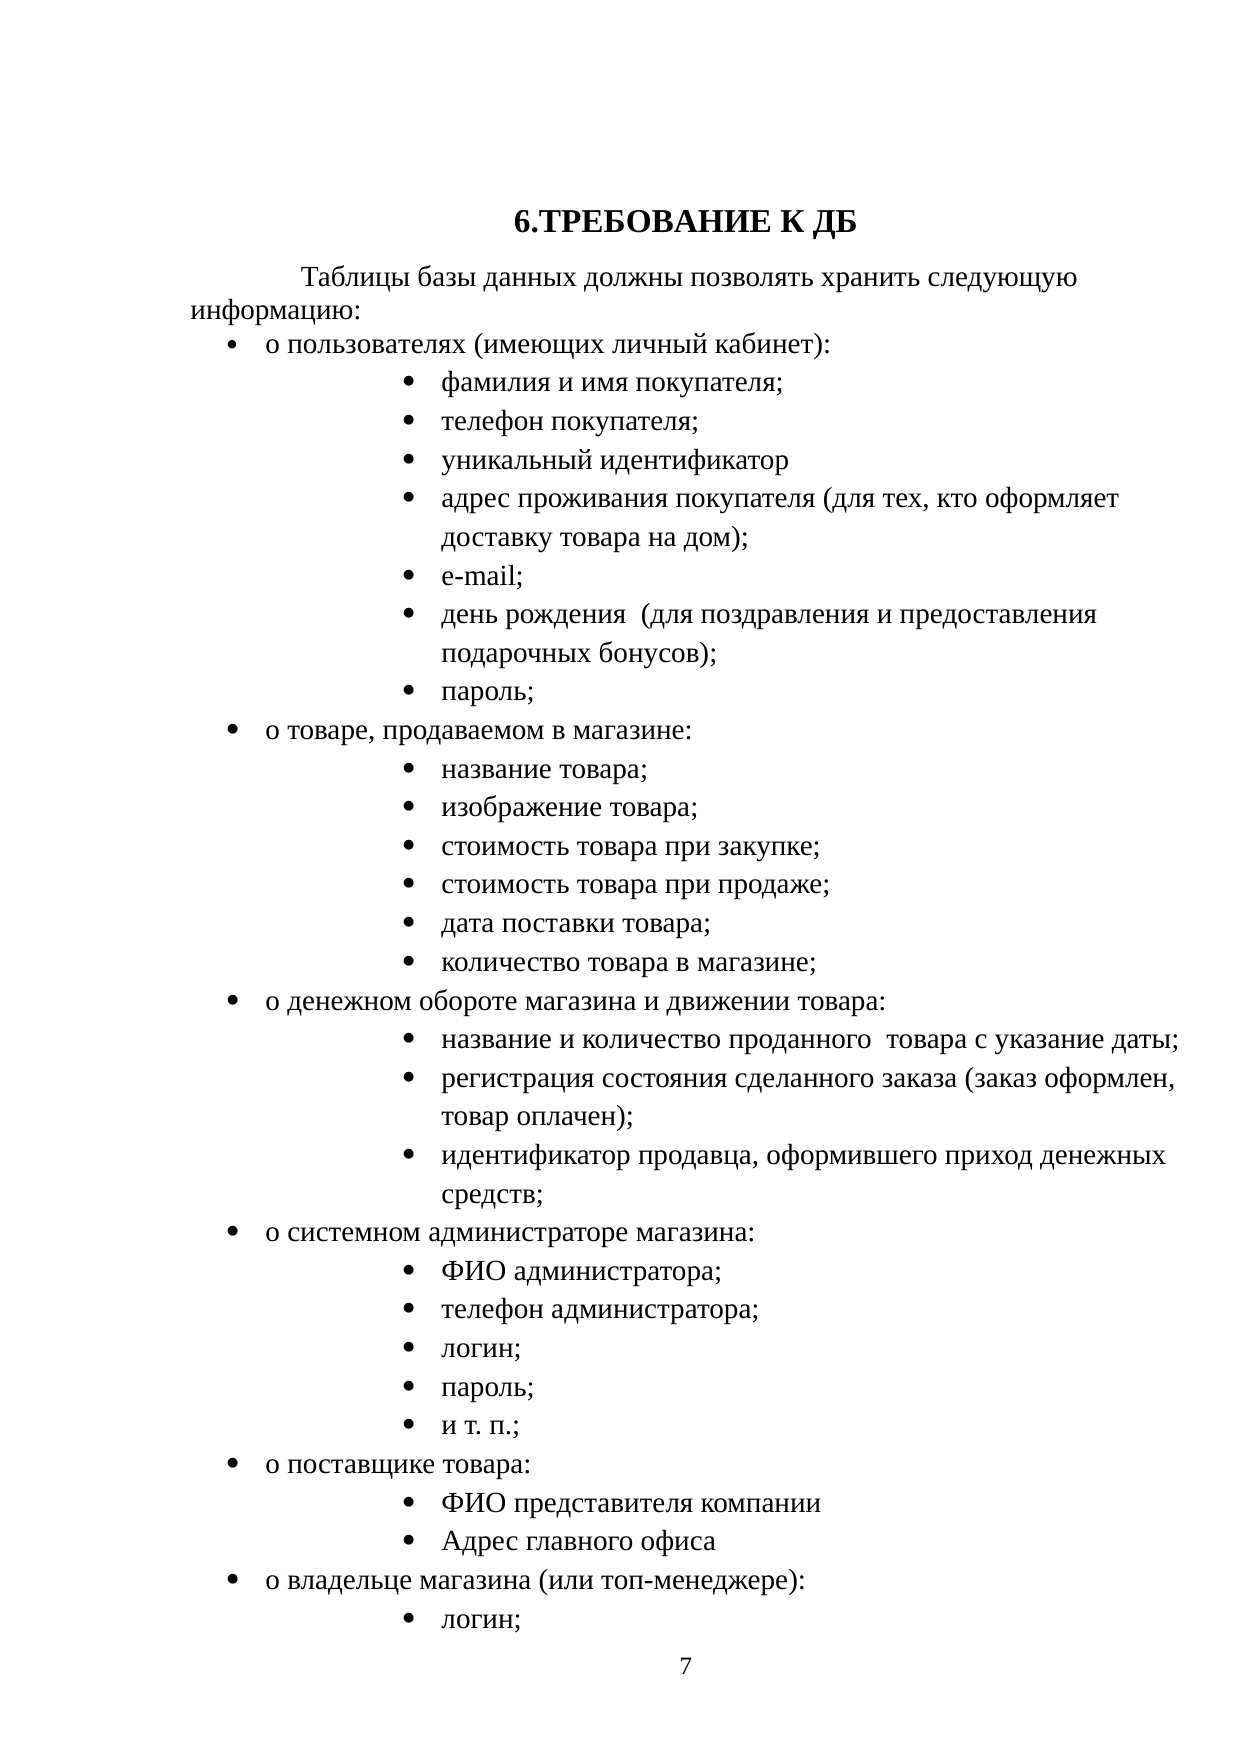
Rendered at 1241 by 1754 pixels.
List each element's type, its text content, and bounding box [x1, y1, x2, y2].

list количество товара в магазине; [404, 944, 1181, 978]
list фамилия и имя покупателя; [404, 364, 1181, 398]
list e-mail; [404, 558, 1181, 591]
list изображение товара; [404, 789, 1181, 823]
list и т. п.; [404, 1407, 1181, 1441]
list название и количество проданного товара с указание даты; [404, 1021, 1181, 1055]
list о денежном обороте магазина и движении товара: [228, 983, 1181, 1016]
list о поставщике товара: [228, 1446, 1181, 1480]
list регистрация состояния сделанного заказа (заказ оформлен, товар оплачен); [404, 1060, 1181, 1132]
list название товара; [404, 751, 1181, 784]
list стоимость товара при продаже; [404, 867, 1181, 900]
list о пользователях (имеющих личный кабинет): [228, 326, 1181, 359]
list о владельце магазина (или топ-менеджере): [228, 1562, 1181, 1596]
list Адрес главного офиса [404, 1523, 1181, 1557]
list логин; [404, 1330, 1181, 1364]
list телефон покупателя; [404, 403, 1181, 437]
list пароль; [404, 1369, 1181, 1402]
text Таблицы базы данных должны позволять хранить следующую информацию: [190, 259, 1181, 326]
list о системном администраторе магазина: [228, 1214, 1181, 1248]
list пароль; [404, 673, 1181, 707]
list логин; [404, 1601, 1181, 1634]
list идентификатор продавца, оформившего приход денежных средств; [404, 1137, 1181, 1209]
list ФИО администратора; [404, 1253, 1181, 1287]
subtitle 6.ТРЕБОВАНИЕ К ДБ [190, 201, 1181, 240]
list дата поставки товара; [404, 905, 1181, 939]
list ФИО представителя компании [404, 1485, 1181, 1518]
list день рождения (для поздравления и предоставления подарочных бонусов); [404, 596, 1181, 668]
list уникальный идентификатор [404, 442, 1181, 475]
list адрес проживания покупателя (для тех, кто оформляет доставку товара на дом); [404, 480, 1181, 553]
list телефон администратора; [404, 1292, 1181, 1325]
list о товаре, продаваемом в магазине: [228, 712, 1181, 746]
list стоимость товара при закупке; [404, 828, 1181, 862]
